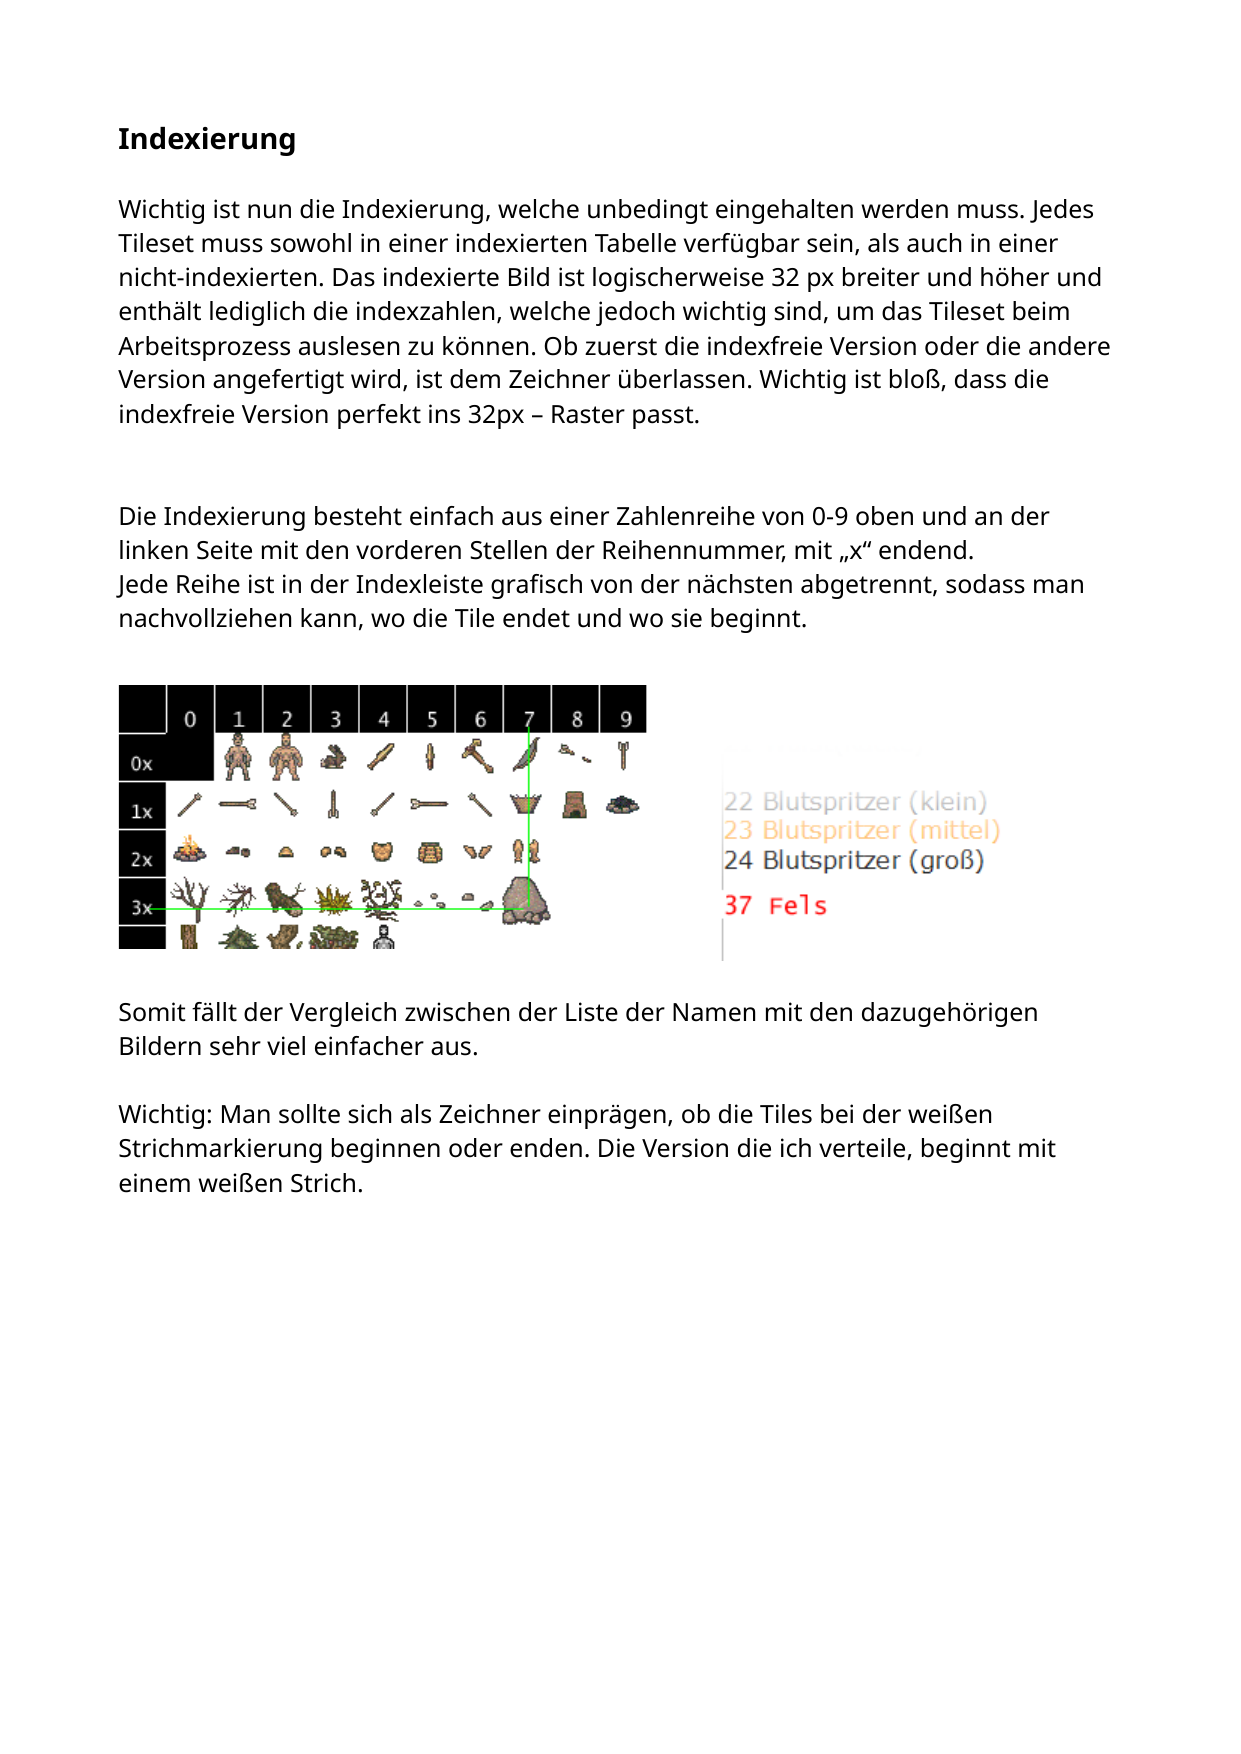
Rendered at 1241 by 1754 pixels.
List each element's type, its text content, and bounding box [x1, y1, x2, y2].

picture [118, 685, 647, 949]
picture [671, 696, 1200, 961]
text Wichtig ist nun die Indexierung, welche unbedingt eingehalten werden muss. Jedes Tileset muss sowohl in einer indexierten Tabelle verfügbar sein, als auch in einer nicht-indexierten. Das indexierte Bild ist logischerweise 32 px breiter und höher und enthält lediglich die indexzahlen, welche jedoch wichtig sind, um das Tileset beim Arbeitsprozess auslesen zu können. Ob zuerst die indexfreie Version oder die andere Version angefertigt wird, ist dem Zeichner überlassen. Wichtig ist bloß, dass die indexfreie Version perfekt ins 32px – Raster passt. [118, 192, 1122, 430]
text Indexierung [118, 118, 1122, 158]
text Wichtig: Man sollte sich als Zeichner einprägen, ob die Tiles bei der weißen Strichmarkierung beginnen oder enden. Die Version die ich verteile, beginnt mit einem weißen Strich. [118, 1097, 1122, 1199]
text Jede Reihe ist in der Indexleiste grafisch von der nächsten abgetrennt, sodass man nachvollziehen kann, wo die Tile endet und wo sie beginnt. [118, 567, 1122, 635]
text Die Indexierung besteht einfach aus einer Zahlenreihe von 0-9 oben und an der linken Seite mit den vorderen Stellen der Reihennummer, mit „x“ endend. [118, 498, 1122, 567]
text Somit fällt der Vergleich zwischen der Liste der Namen mit den dazugehörigen Bildern sehr viel einfacher aus. [118, 995, 1122, 1063]
